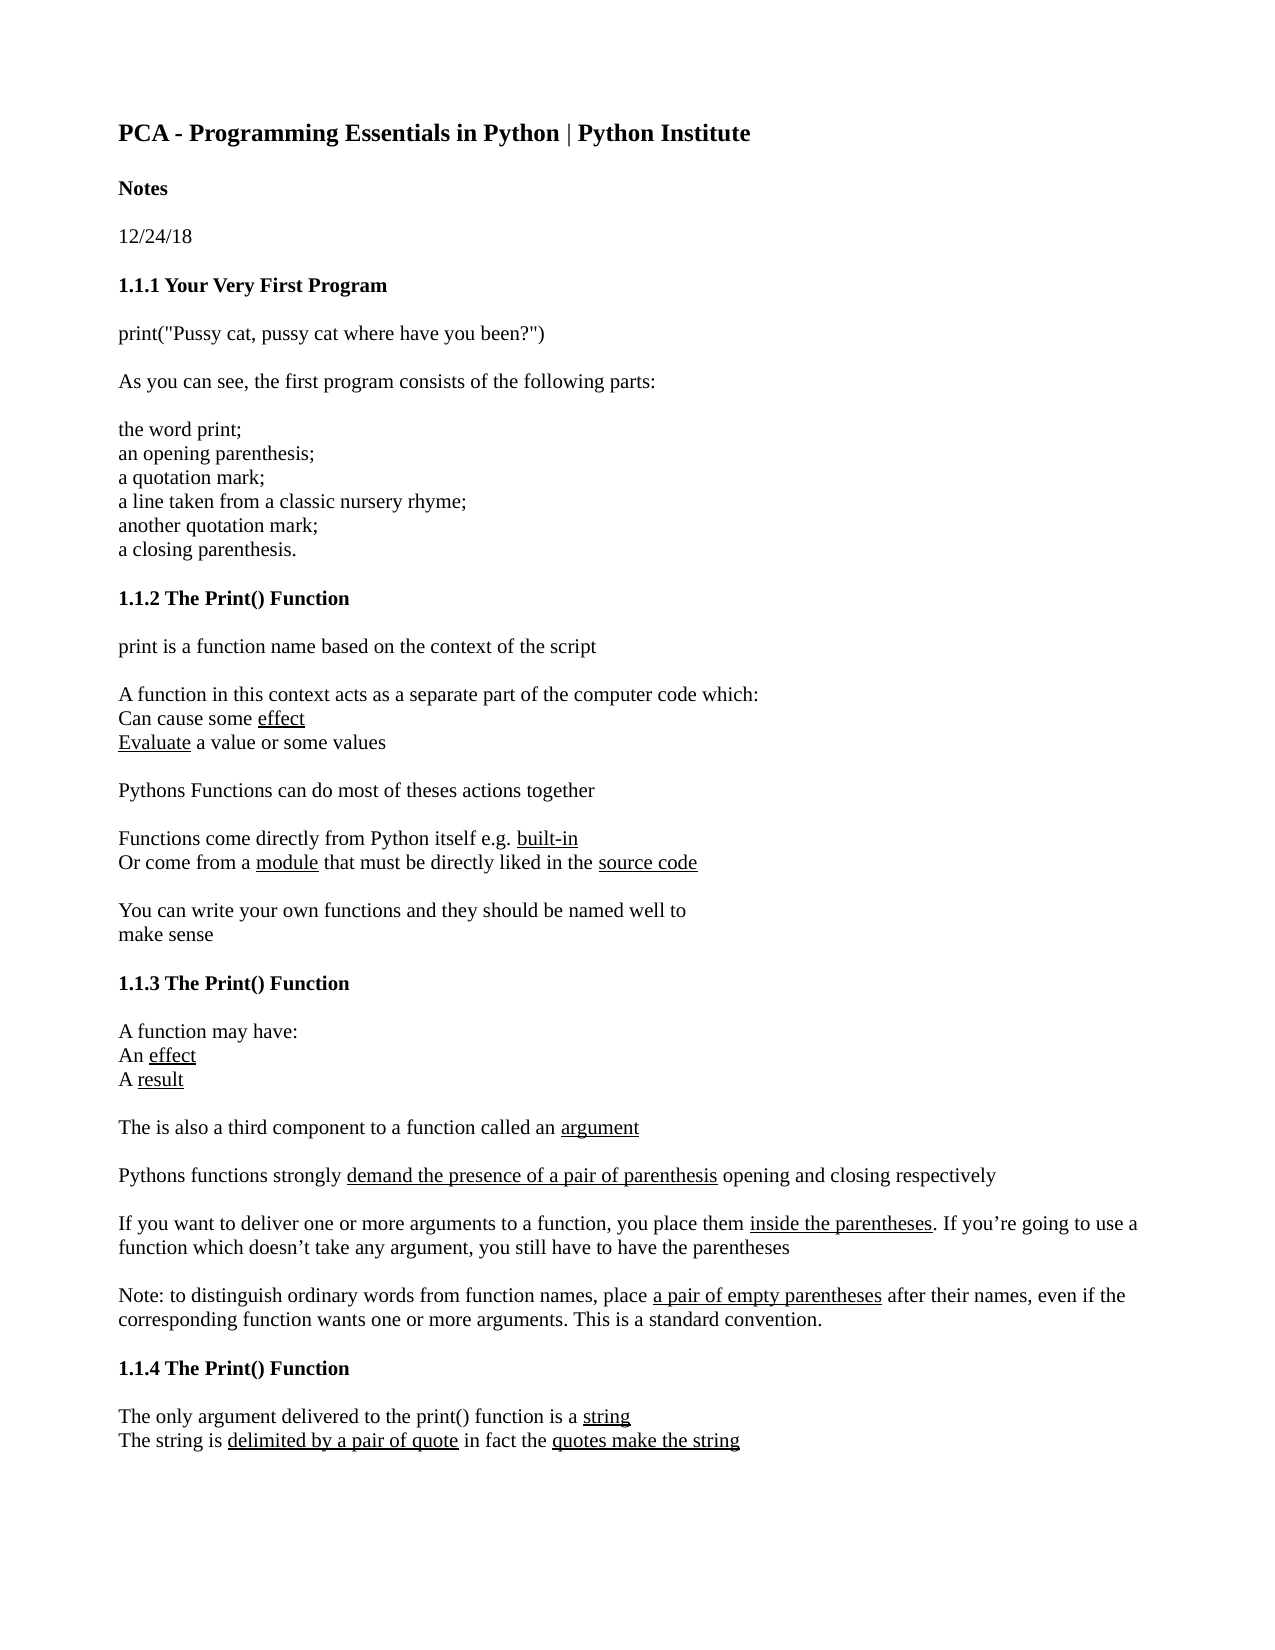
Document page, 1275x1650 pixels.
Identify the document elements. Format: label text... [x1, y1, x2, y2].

text Evaluate a value or some values [118, 730, 1157, 754]
text You can write your own functions and they should be named well to [118, 898, 1157, 922]
text As you can see, the first program consists of the following parts: [118, 369, 1157, 393]
text The is also a third component to a function called an argument [118, 1115, 1157, 1139]
text print is a function name based on the context of the script [118, 633, 1157, 658]
text Note: to distinguish ordinary words from function names, place a pair of empty parentheses after their names, even if the corresponding function wants one or more arguments. This is a standard convention. [118, 1283, 1157, 1331]
text Can cause some effect [118, 706, 1157, 730]
text make sense [118, 922, 1157, 946]
text A function in this context acts as a separate part of the computer code which: [118, 682, 1157, 706]
text A function may have: [118, 1018, 1157, 1043]
text a quotation mark; [118, 465, 1157, 489]
text the word print; [118, 417, 1157, 441]
text an opening parenthesis; [118, 441, 1157, 465]
text another quotation mark; [118, 513, 1157, 537]
text An effect [118, 1043, 1157, 1067]
text Pythons Functions can do most of theses actions together [118, 778, 1157, 802]
text Notes [118, 176, 1157, 200]
text a line taken from a classic nursery rhyme; [118, 489, 1157, 513]
text 1.1.3 The Print() Function [118, 970, 1157, 994]
text The only argument delivered to the print() function is a string [118, 1403, 1157, 1428]
text Or come from a module that must be directly liked in the source code [118, 850, 1157, 874]
text 1.1.2 The Print() Function [118, 585, 1157, 609]
text The string is delimited by a pair of quote in fact the quotes make the string [118, 1428, 1157, 1452]
text 1.1.4 The Print() Function [118, 1355, 1157, 1379]
text If you want to deliver one or more arguments to a function, you place them inside the parentheses. If you’re going to use a function which doesn’t take any argument, you still have to have the parentheses [118, 1211, 1157, 1259]
text print("Pussy cat, pussy cat where have you been?") [118, 321, 1157, 345]
text a closing parenthesis. [118, 537, 1157, 561]
text A result [118, 1067, 1157, 1091]
text Functions come directly from Python itself e.g. built-in [118, 826, 1157, 850]
text 12/24/18 [118, 224, 1157, 248]
text Pythons functions strongly demand the presence of a pair of parenthesis opening and closing respectively [118, 1163, 1157, 1187]
text 1.1.1 Your Very First Program [118, 273, 1157, 297]
